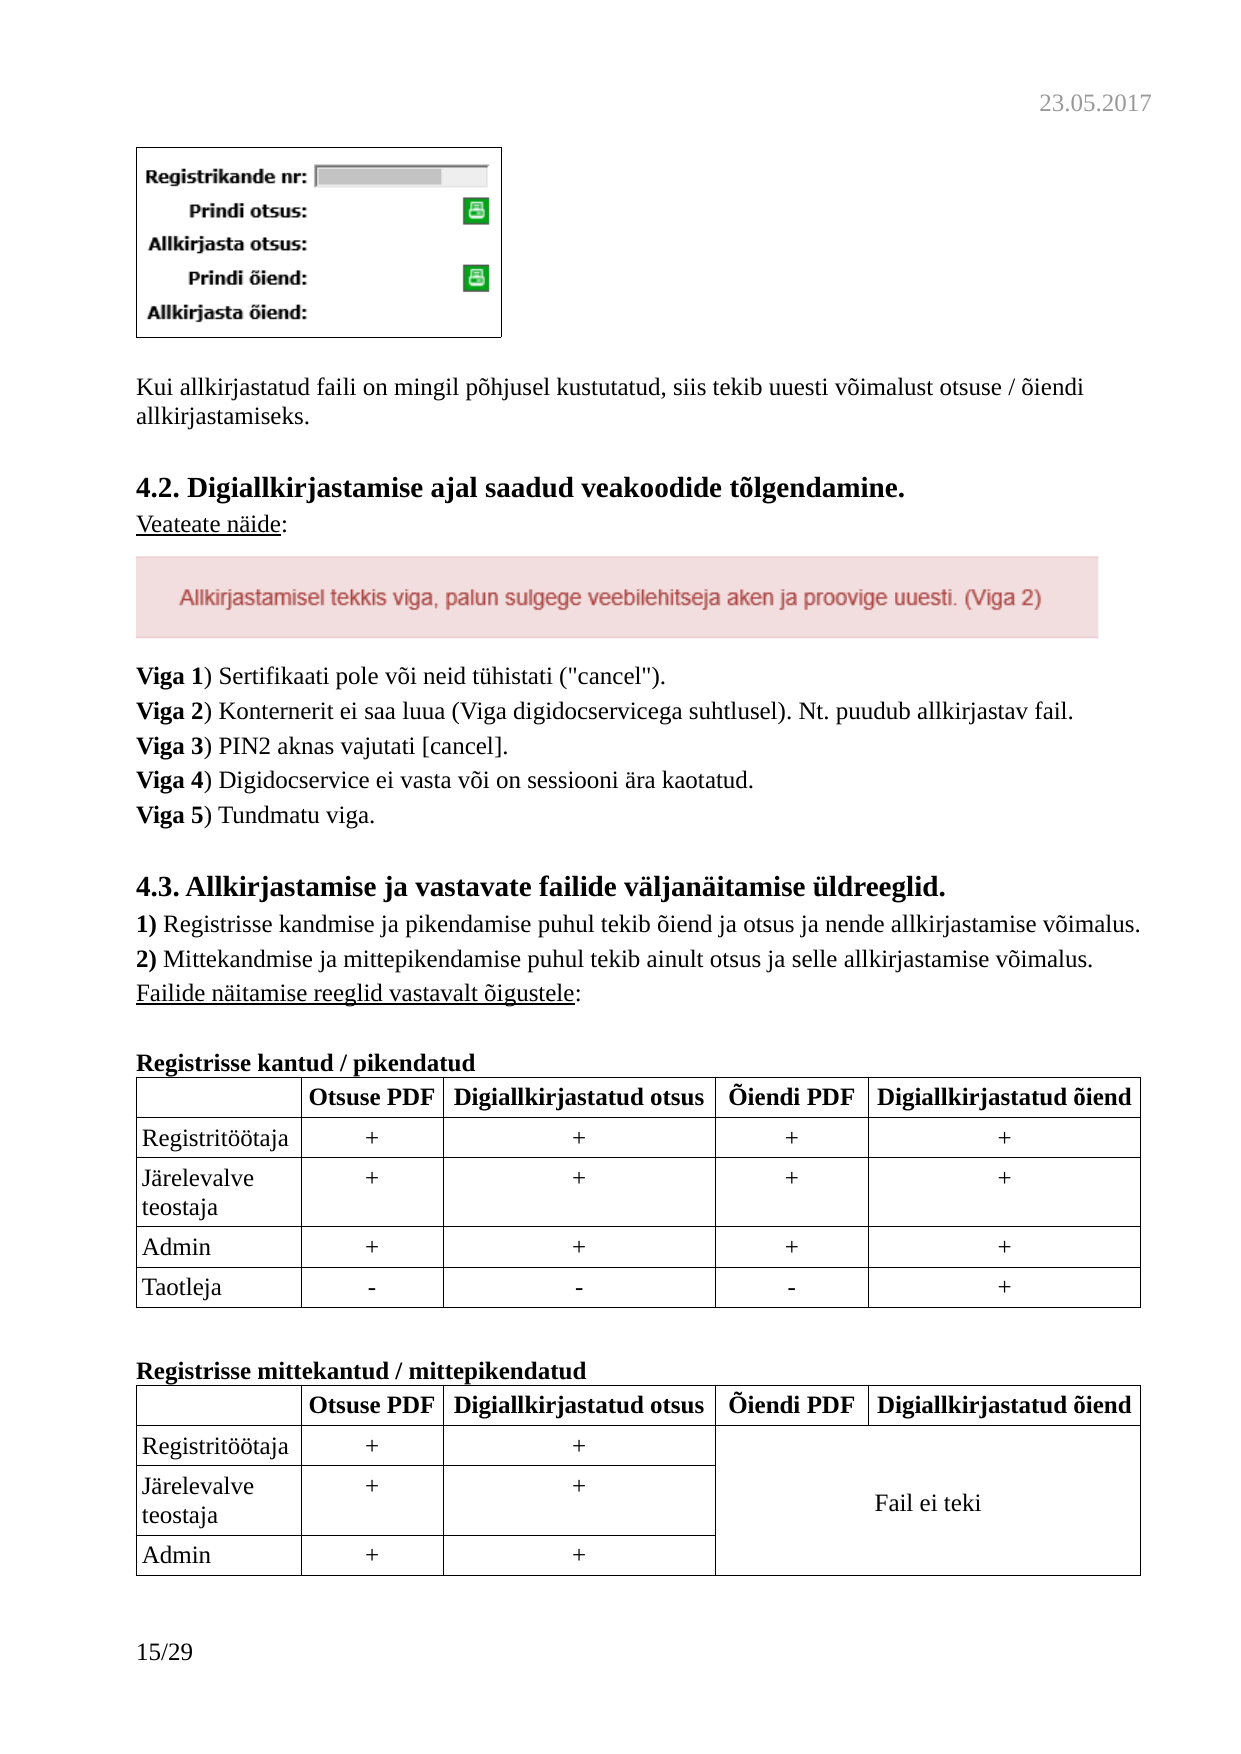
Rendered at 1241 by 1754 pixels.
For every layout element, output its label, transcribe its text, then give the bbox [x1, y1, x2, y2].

table_cell + [302, 1536, 443, 1575]
text Veateate näide: [136, 509, 1152, 538]
table_cell + [444, 1466, 715, 1534]
table_header Digiallkirjastatud otsus [444, 1078, 715, 1117]
table_header Digiallkirjastatud otsus [444, 1386, 715, 1425]
table_cell + [444, 1227, 715, 1267]
table_cell Taotleja [137, 1268, 301, 1307]
text Registrisse mittekantud / mittepikendatud [136, 1356, 1152, 1385]
text 1) Registrisse kandmise ja pikendamise puhul tekib õiend ja otsus ja nende allkirjastamise võimalus. [136, 909, 1152, 938]
table_cell Admin [137, 1227, 301, 1267]
table_cell Registritöötaja [137, 1426, 301, 1465]
table_header Otsuse PDF [302, 1078, 443, 1117]
picture [135, 544, 1099, 662]
table_cell + [444, 1536, 715, 1575]
table_cell + [302, 1426, 443, 1465]
text Failide näitamise reeglid vastavalt õigustele: [136, 978, 1152, 1007]
table_cell + [444, 1426, 715, 1465]
table_cell + [716, 1118, 868, 1157]
table_cell Registritöötaja [137, 1118, 301, 1157]
text Viga 5) Tundmatu viga. [136, 800, 1152, 829]
table_header Õiendi PDF [716, 1386, 868, 1425]
table_cell Järelevalve teostaja [137, 1158, 301, 1226]
text Viga 2) Konternerit ei saa luua (Viga digidocservicega suhtlusel). Nt. puudub allkirjastav fail. [136, 696, 1152, 725]
table_cell Järelevalve teostaja [137, 1466, 301, 1534]
text Registrisse kantud / pikendatud [136, 1048, 1152, 1077]
table_cell + [444, 1118, 715, 1157]
table_cell - [302, 1268, 443, 1307]
table_header [137, 1078, 301, 1117]
table_cell + [302, 1158, 443, 1226]
table_cell + [302, 1227, 443, 1267]
text Kui allkirjastatud faili on mingil põhjusel kustutatud, siis tekib uuesti võimalust otsuse / õiendi allkirjastamiseks. [136, 372, 1152, 429]
picture [138, 149, 498, 335]
table_cell + [716, 1158, 868, 1226]
table_cell + [869, 1268, 1140, 1307]
text 2) Mittekandmise ja mittepikendamise puhul tekib ainult otsus ja selle allkirjastamise võimalus. [136, 944, 1152, 972]
table_cell + [869, 1158, 1140, 1226]
table_header Digiallkirjastatud õiend [869, 1386, 1140, 1425]
subtitle 4.3. Allkirjastamise ja vastavate failide väljanäitamise üldreeglid. [136, 869, 1152, 903]
text Viga 4) Digidocservice ei vasta või on sessiooni ära kaotatud. [136, 766, 1152, 794]
table_header Otsuse PDF [302, 1386, 443, 1425]
table_header Digiallkirjastatud õiend [869, 1078, 1140, 1117]
table_cell - [716, 1268, 868, 1307]
text Viga 1) Sertifikaati pole või neid tühistati ("cancel"). [136, 544, 1152, 690]
table_cell + [869, 1118, 1140, 1157]
table_header Õiendi PDF [716, 1078, 868, 1117]
text Viga 3) PIN2 aknas vajutati [cancel]. [136, 731, 1152, 759]
table_cell Fail ei teki [716, 1426, 1140, 1575]
table_cell + [302, 1118, 443, 1157]
table_cell + [869, 1227, 1140, 1267]
table_header [137, 1386, 301, 1425]
table_cell + [302, 1466, 443, 1534]
table_cell Admin [137, 1536, 301, 1575]
table_cell + [444, 1158, 715, 1226]
table_cell + [716, 1227, 868, 1267]
table_cell - [444, 1268, 715, 1307]
subtitle 4.2. Digiallkirjastamise ajal saadud veakoodide tõlgendamine. [136, 470, 1152, 504]
